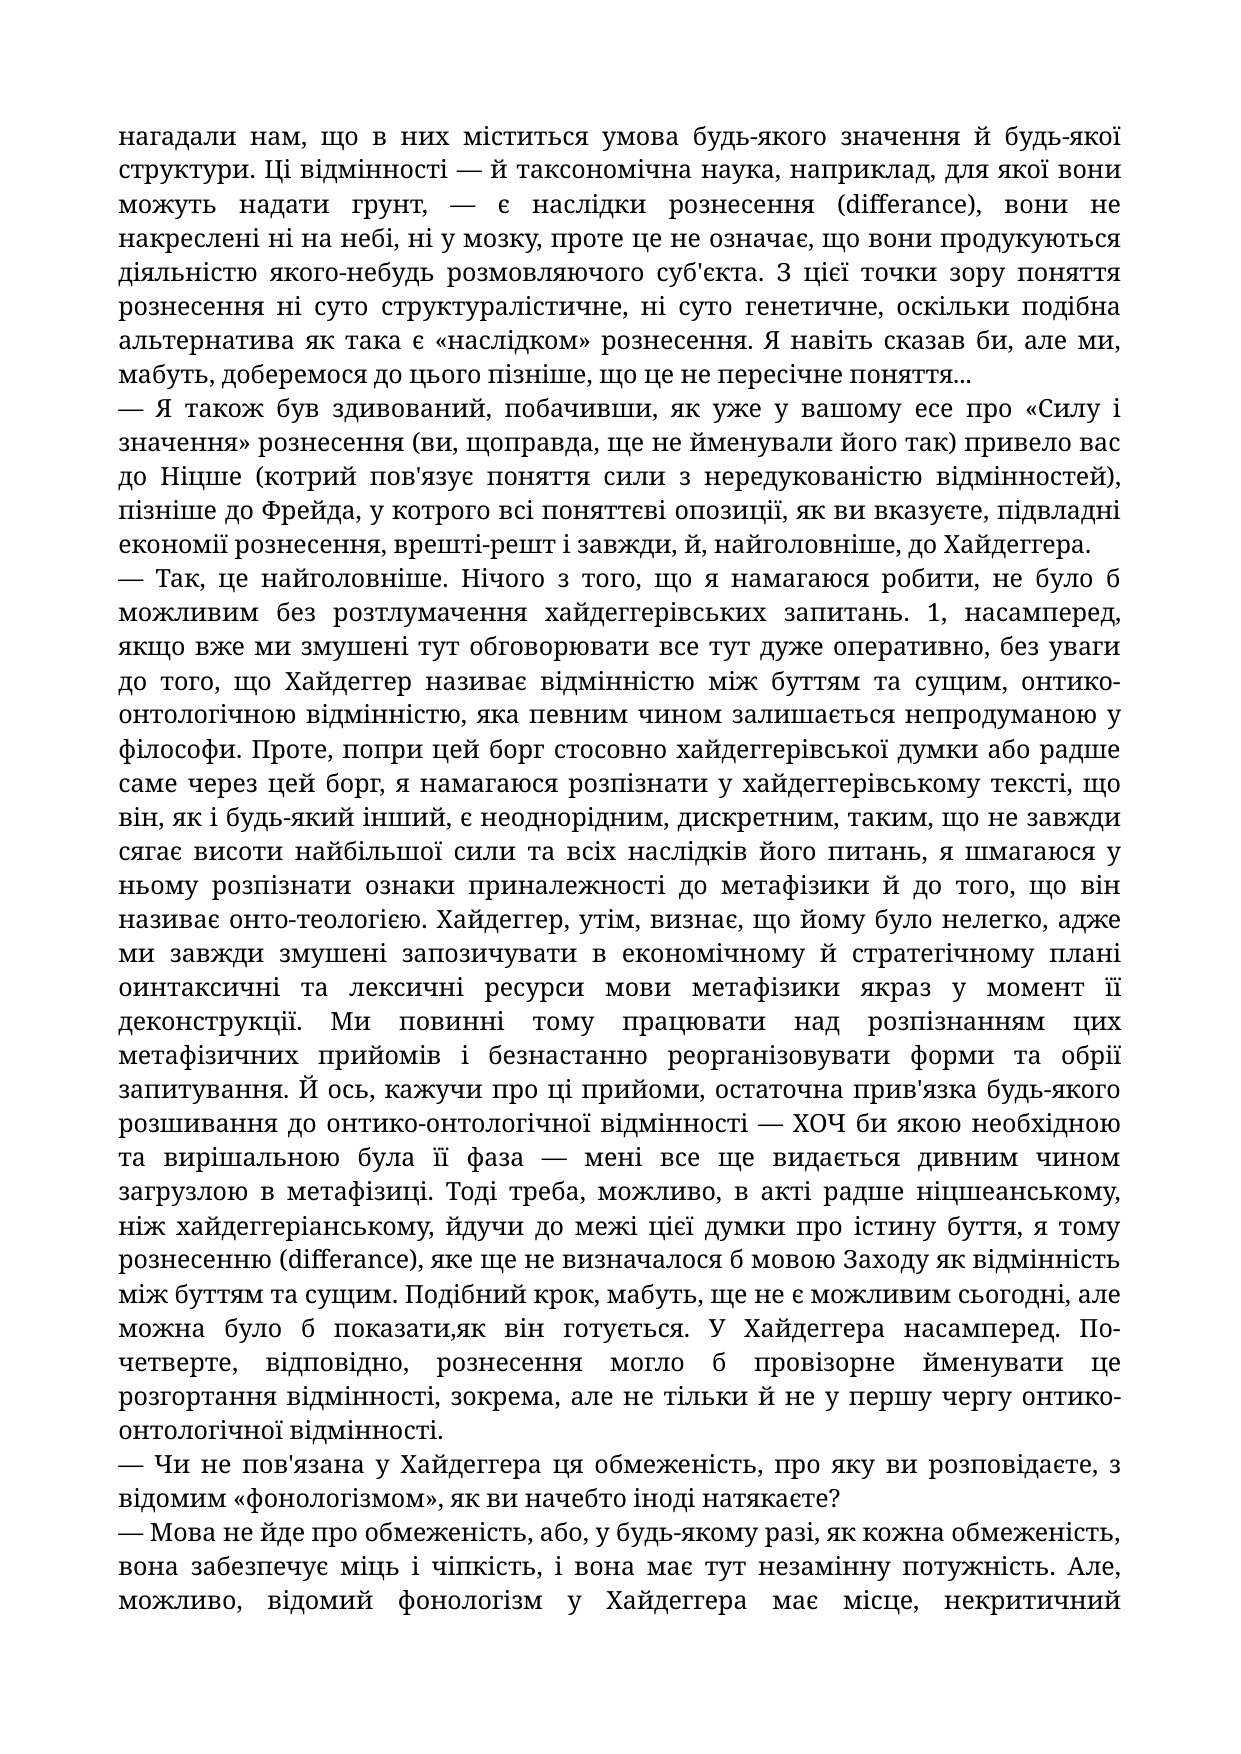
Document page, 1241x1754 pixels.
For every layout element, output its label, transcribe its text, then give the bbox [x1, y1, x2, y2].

text нагадали нам, що в них міститься умова будь-якого значення й будь-якої структури. Ці відмінності — й таксономічна наука, наприклад, для якої вони можуть надати грунт, — є наслідки рознесення (differance), вони не накреслені ні на небі, ні у мозку, проте це не означає, що вони продукуються діяльністю якого-небудь розмовляючого суб'єкта. З цієї точки зору поняття рознесення ні суто структуралістичне, ні суто генетичне, оскільки подібна альтернатива як така є «наслідком» рознесення. Я навіть сказав би, але ми, мабуть, доберемося до цього пізніше, що це не пересічне поняття... [118, 118, 1122, 391]
text — Чи не пов'язана у Хайдеггера ця обмеженість, про яку ви розповідаєте, з відомим «фонологізмом», як ви начебто іноді натякаєте? [118, 1447, 1122, 1515]
text — Мова не йде про обмеженість, або, у будь-якому разі, як кожна обмеженість, вона забезпечує міць і чіпкість, і вона має тут незамінну потужність. Але, можливо, відомий фонологізм у Хайдеггера має місце, некритичний [118, 1515, 1122, 1617]
text — Я також був здивований, побачивши, як уже у вашому есе про «Силу і значення» рознесення (ви, щоправда, ще не йменували його так) привело вас до Ніцше (котрий пов'язує поняття сили з нередукованістю відмінностей), пізніше до Фрейда, у котрого всі поняттєві опозиції, як ви вказуєте, підвладні економії рознесення, врешті-решт і завжди, й, найголовніше, до Хайдеггера. [118, 391, 1122, 561]
text — Так, це найголовніше. Нічого з того, що я намагаюся робити, не було б можливим без розтлумачення хайдеггерівських запитань. 1, насамперед, якщо вже ми змушені тут обговорювати все тут дуже оперативно, без уваги до того, що Хайдеггер називає відмінністю між буттям та сущим, онтико-онтологічною відмінністю, яка певним чином залишається непродуманою у філософи. Проте, попри цей борг стосовно хайдеггерівської думки або радше саме через цей борг, я намагаюся розпізнати у хайдеггерівському тексті, що він, як і будь-який інший, є неоднорідним, дискретним, таким, що не завжди сягає висоти найбільшої сили та всіх наслідків його питань, я шмагаюся у ньому розпізнати ознаки приналежності до метафізики й до того, що він називає онто-теологією. Хайдеггер, утім, визнає, що йому було нелегко, адже ми завжди змушені запозичувати в економічному й стратегічному плані оинтаксичні та лексичні ресурси мови метафізики якраз у момент її деконструкції. Ми повинні тому працювати над розпізнанням цих метафізичних прийомів і безнастанно реорганізовувати форми та обрії запитування. Й ось, кажучи про ці прийоми, остаточна прив'язка будь-якого розшивання до онтико-онтологічної відмінності — ХОЧ би якою необхідною та вирішальною була її фаза — мені все ще видається дивним чином загрузлою в метафізиці. Тоді треба, можливо, в акті радше ніцшеанському, ніж хайдеггеріанському, йдучи до межі цієї думки про істину буття, я тому рознесенню (differance), яке ще не визначалося б мовою Заходу як відмінність між буттям та сущим. Подібний крок, мабуть, ще не є можливим сьогодні, але можна було б показати,як він готується. У Хайдеггера насамперед. По-четверте, відповідно, рознесення могло б провізорне йменувати це розгортання відмінності, зокрема, але не тільки й не у першу чергу онтико-онтологічної відмінності. [118, 561, 1122, 1447]
